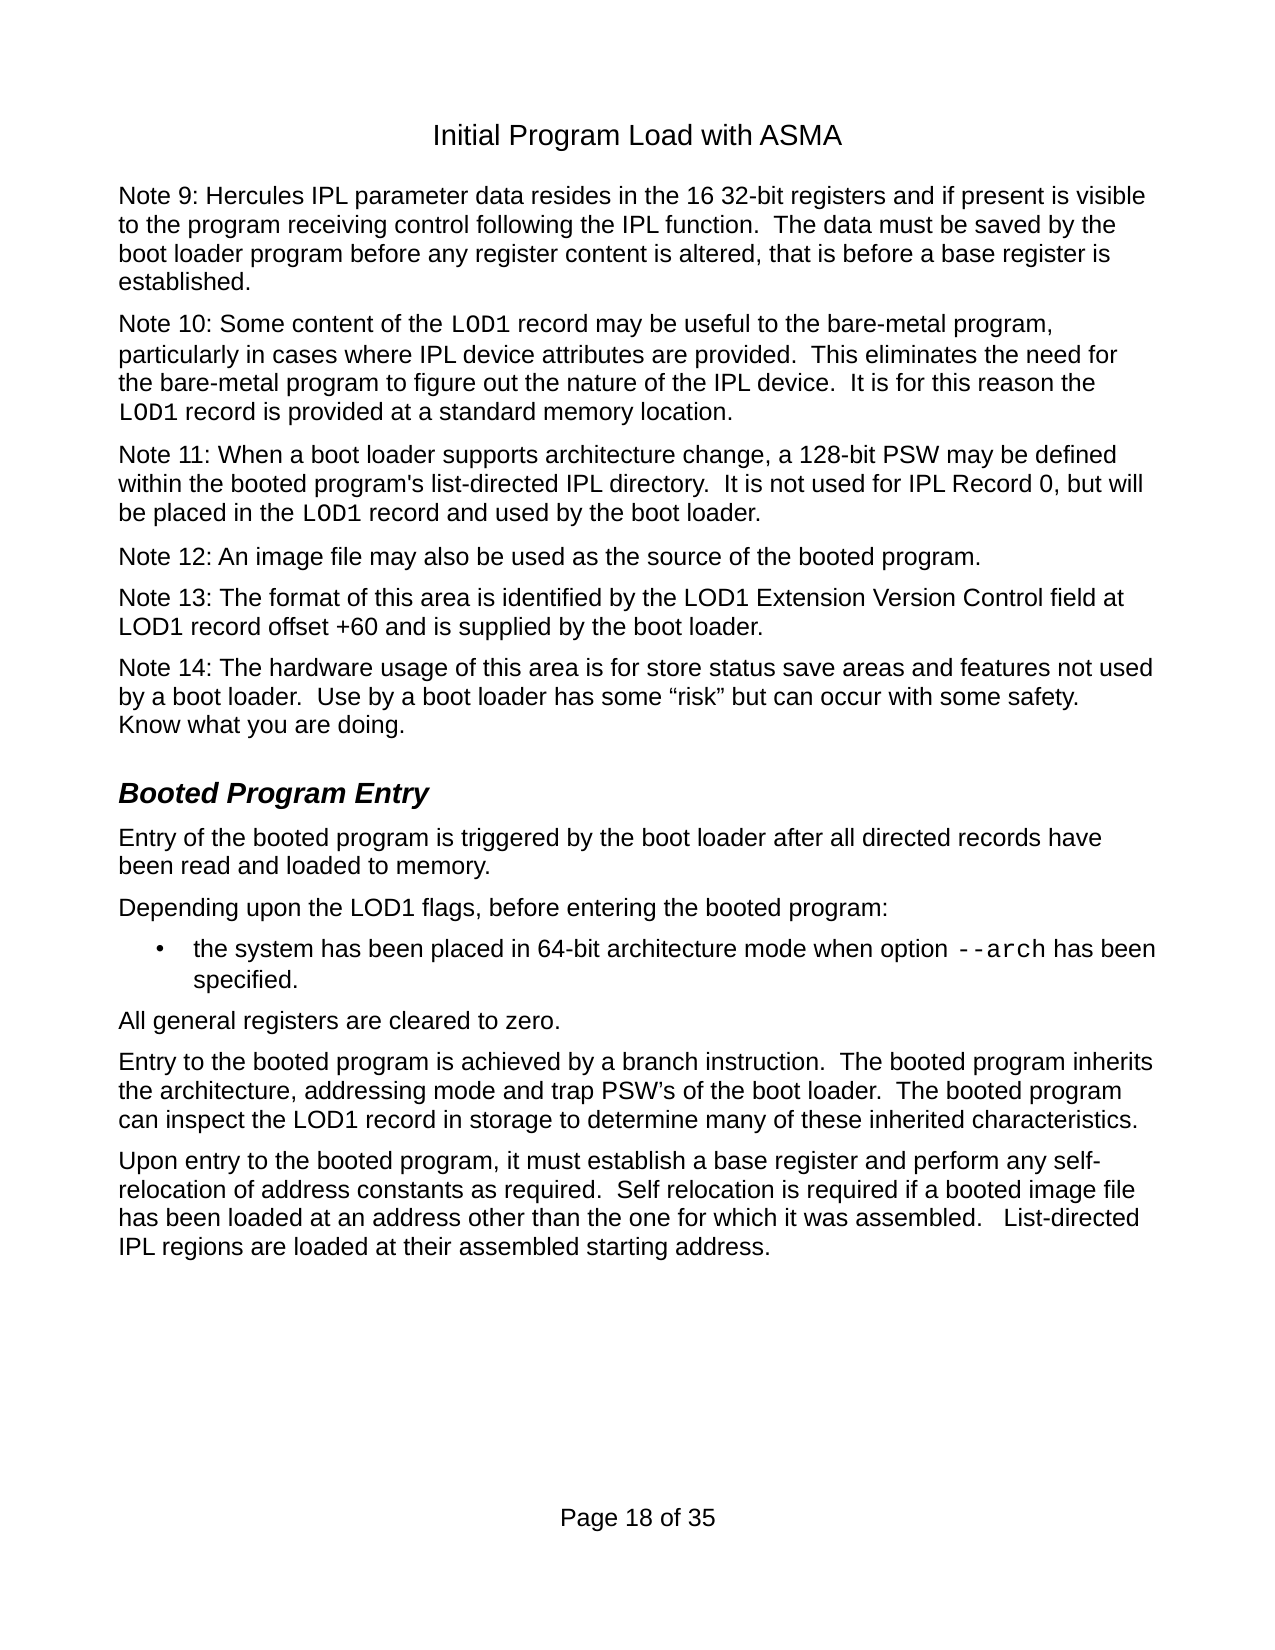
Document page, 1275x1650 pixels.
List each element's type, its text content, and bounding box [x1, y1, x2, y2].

text Entry to the booted program is achieved by a branch instruction. The booted program inherits the architecture, addressing mode and trap PSW’s of the boot loader. The booted program can inspect the LOD1 record in storage to determine many of these inherited characteristics. [118, 1047, 1157, 1133]
text Note 9: Hercules IPL parameter data resides in the 16 32-bit registers and if present is visible to the program receiving control following the IPL function. The data must be saved by the boot loader program before any register content is altered, that is before a base register is established. [118, 181, 1157, 296]
text Entry of the booted program is triggered by the boot loader after all directed records have been read and loaded to memory. [118, 822, 1157, 880]
text All general registers are cleared to zero. [118, 1006, 1157, 1035]
text Note 13: The format of this area is identified by the LOD1 Extension Version Control field at LOD1 record offset +60 and is supplied by the boot loader. [118, 583, 1157, 640]
text Note 12: An image file may also be used as the source of the booted program. [118, 541, 1157, 570]
subtitle Booted Program Entry [118, 776, 1157, 810]
text Note 10: Some content of the LOD1 record may be useful to the bare-metal program, particularly in cases where IPL device attributes are provided. This eliminates the need for the bare-metal program to figure out the nature of the IPL device. It is for this reason the LOD1 record is provided at a standard memory location. [118, 309, 1157, 428]
text Depending upon the LOD1 flags, before entering the booted program: [118, 892, 1157, 921]
text Upon entry to the booted program, it must establish a base register and perform any self-relocation of address constants as required. Self relocation is required if a booted image file has been loaded at an address other than the one for which it was assembled. List-directed IPL regions are loaded at their assembled starting address. [118, 1146, 1157, 1261]
text Note 14: The hardware usage of this area is for store status save areas and features not used by a boot loader. Use by a boot loader has some “risk” but can occur with some safety. Know what you are doing. [118, 653, 1157, 739]
text Note 11: When a boot loader supports architecture change, a 128-bit PSW may be defined within the booted program's list-directed IPL directory. It is not used for IPL Record 0, but will be placed in the LOD1 record and used by the boot loader. [118, 441, 1157, 529]
list the system has been placed in 64-bit architecture mode when option --arch has been specified. [156, 934, 1157, 993]
